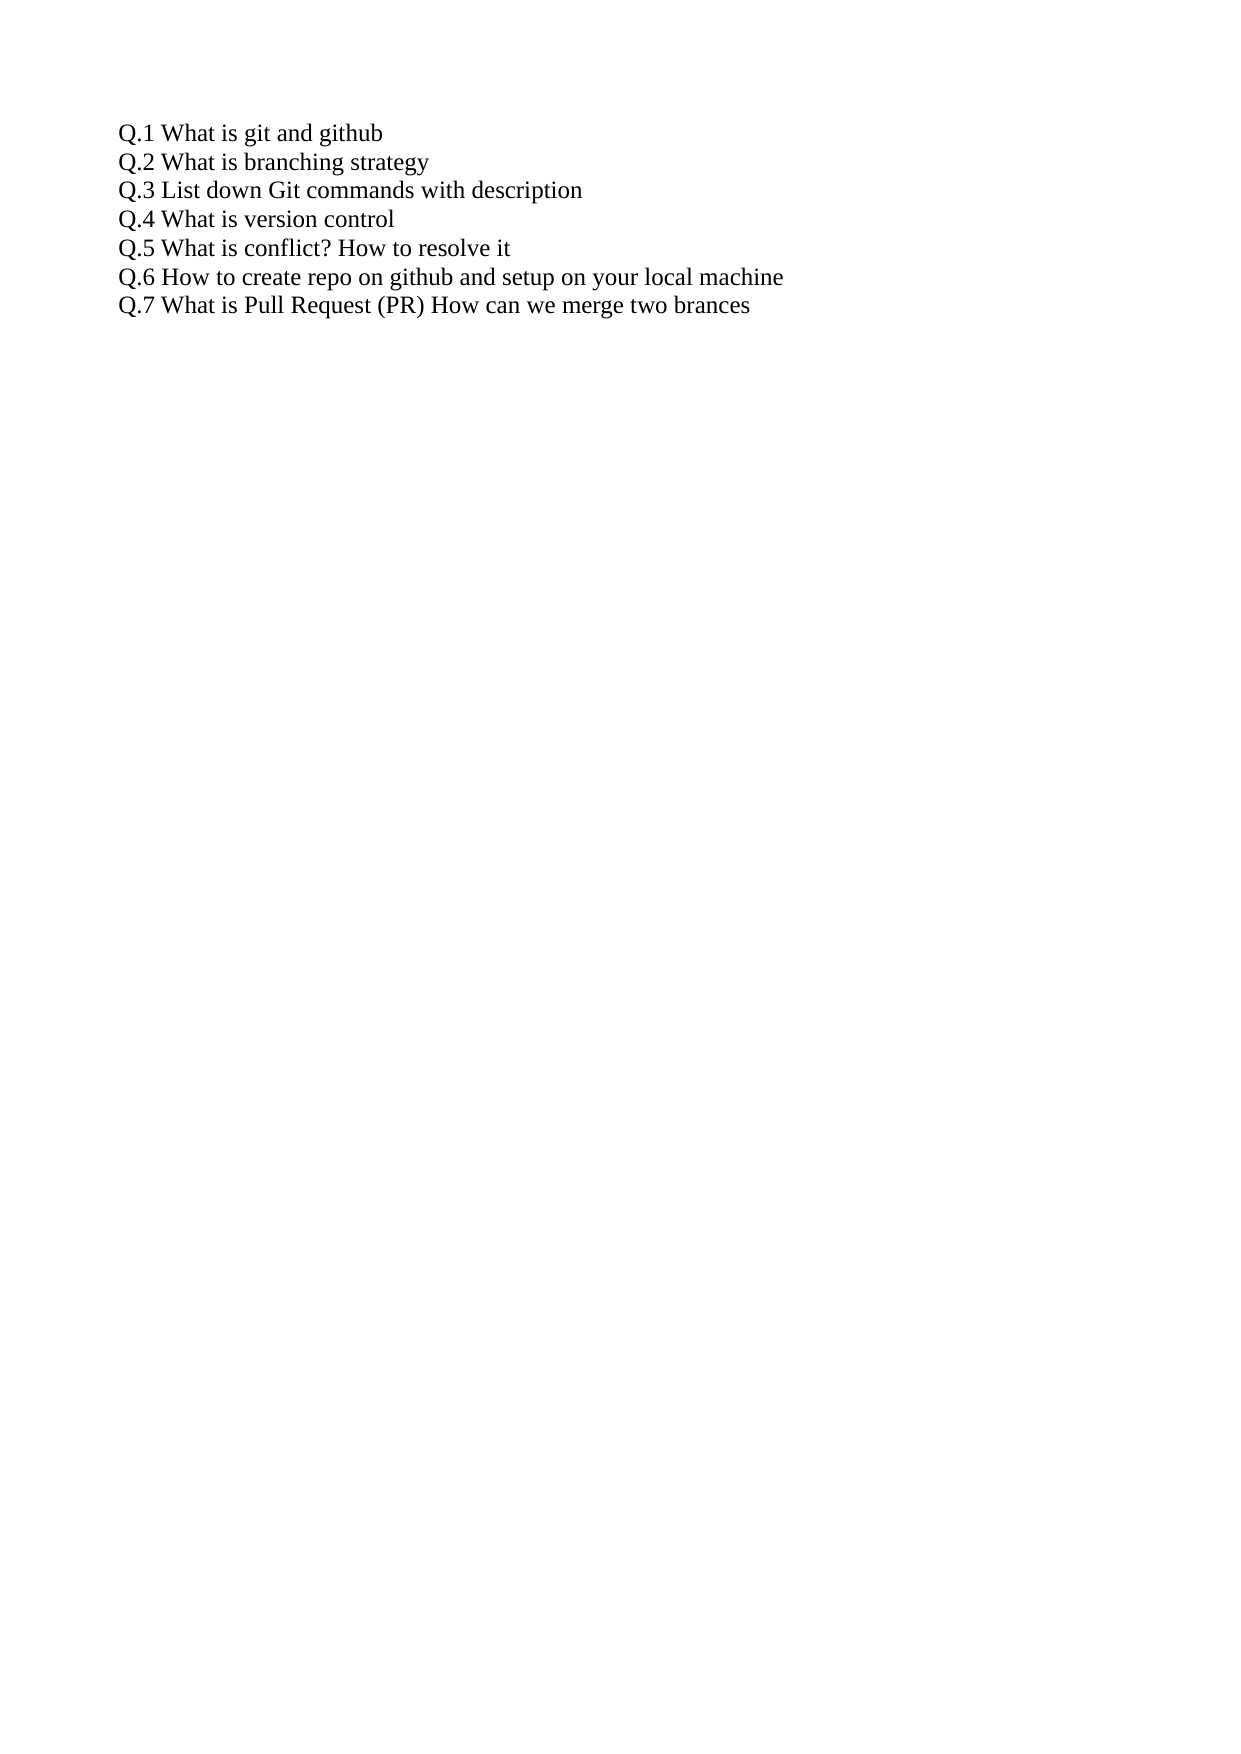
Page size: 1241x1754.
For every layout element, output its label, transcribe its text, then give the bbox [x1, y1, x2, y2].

text Q.6 How to create repo on github and setup on your local machine [118, 262, 1122, 291]
text Q.3 List down Git commands with description [118, 176, 1122, 204]
text Q.5 What is conflict? How to resolve it [118, 233, 1122, 262]
text Q.7 What is Pull Request (PR) How can we merge two brances [118, 291, 1122, 319]
text Q.4 What is version control [118, 204, 1122, 233]
text Q.2 What is branching strategy [118, 147, 1122, 176]
text Q.1 What is git and github [118, 118, 1122, 147]
